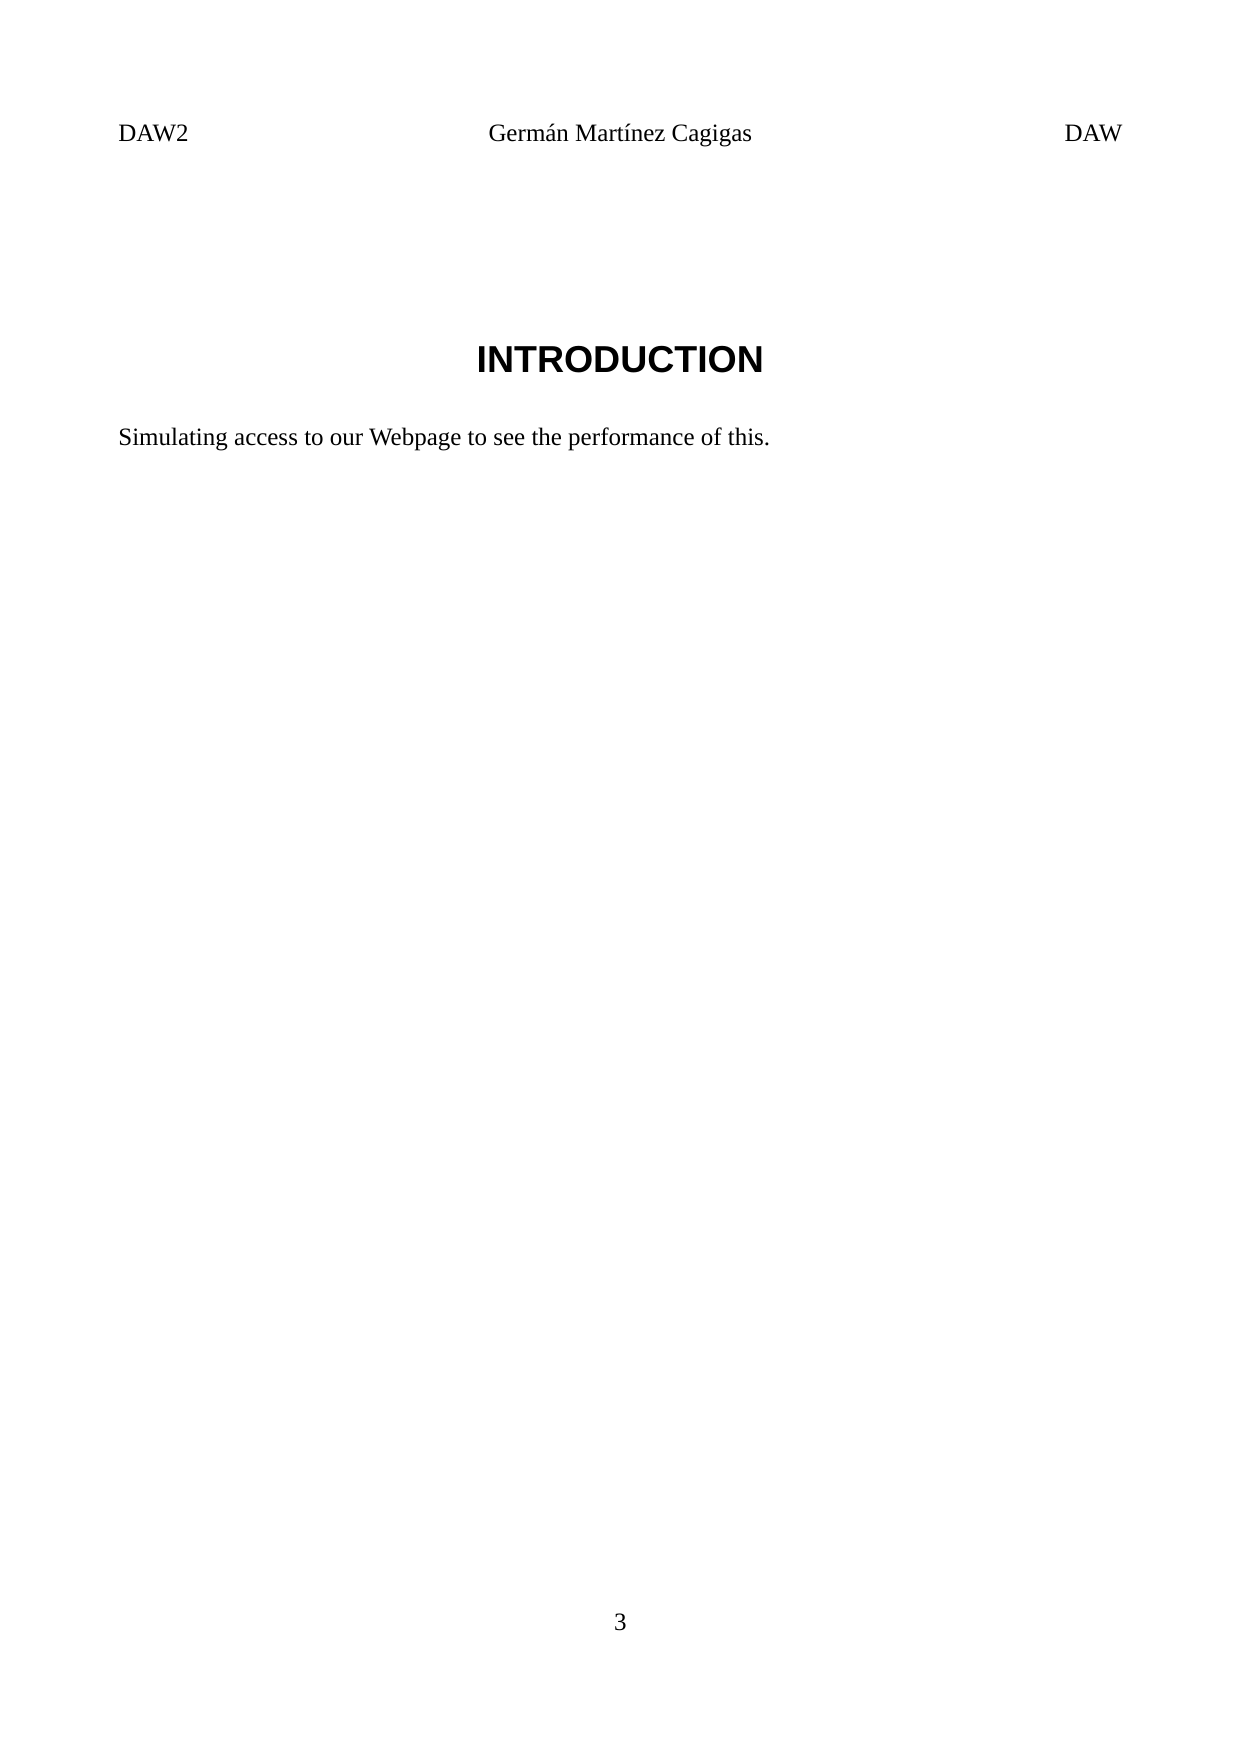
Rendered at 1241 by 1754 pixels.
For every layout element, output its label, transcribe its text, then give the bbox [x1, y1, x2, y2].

subtitle INTRODUCTION [118, 338, 1122, 381]
text Simulating access to our Webpage to see the performance of this. [118, 422, 1122, 451]
